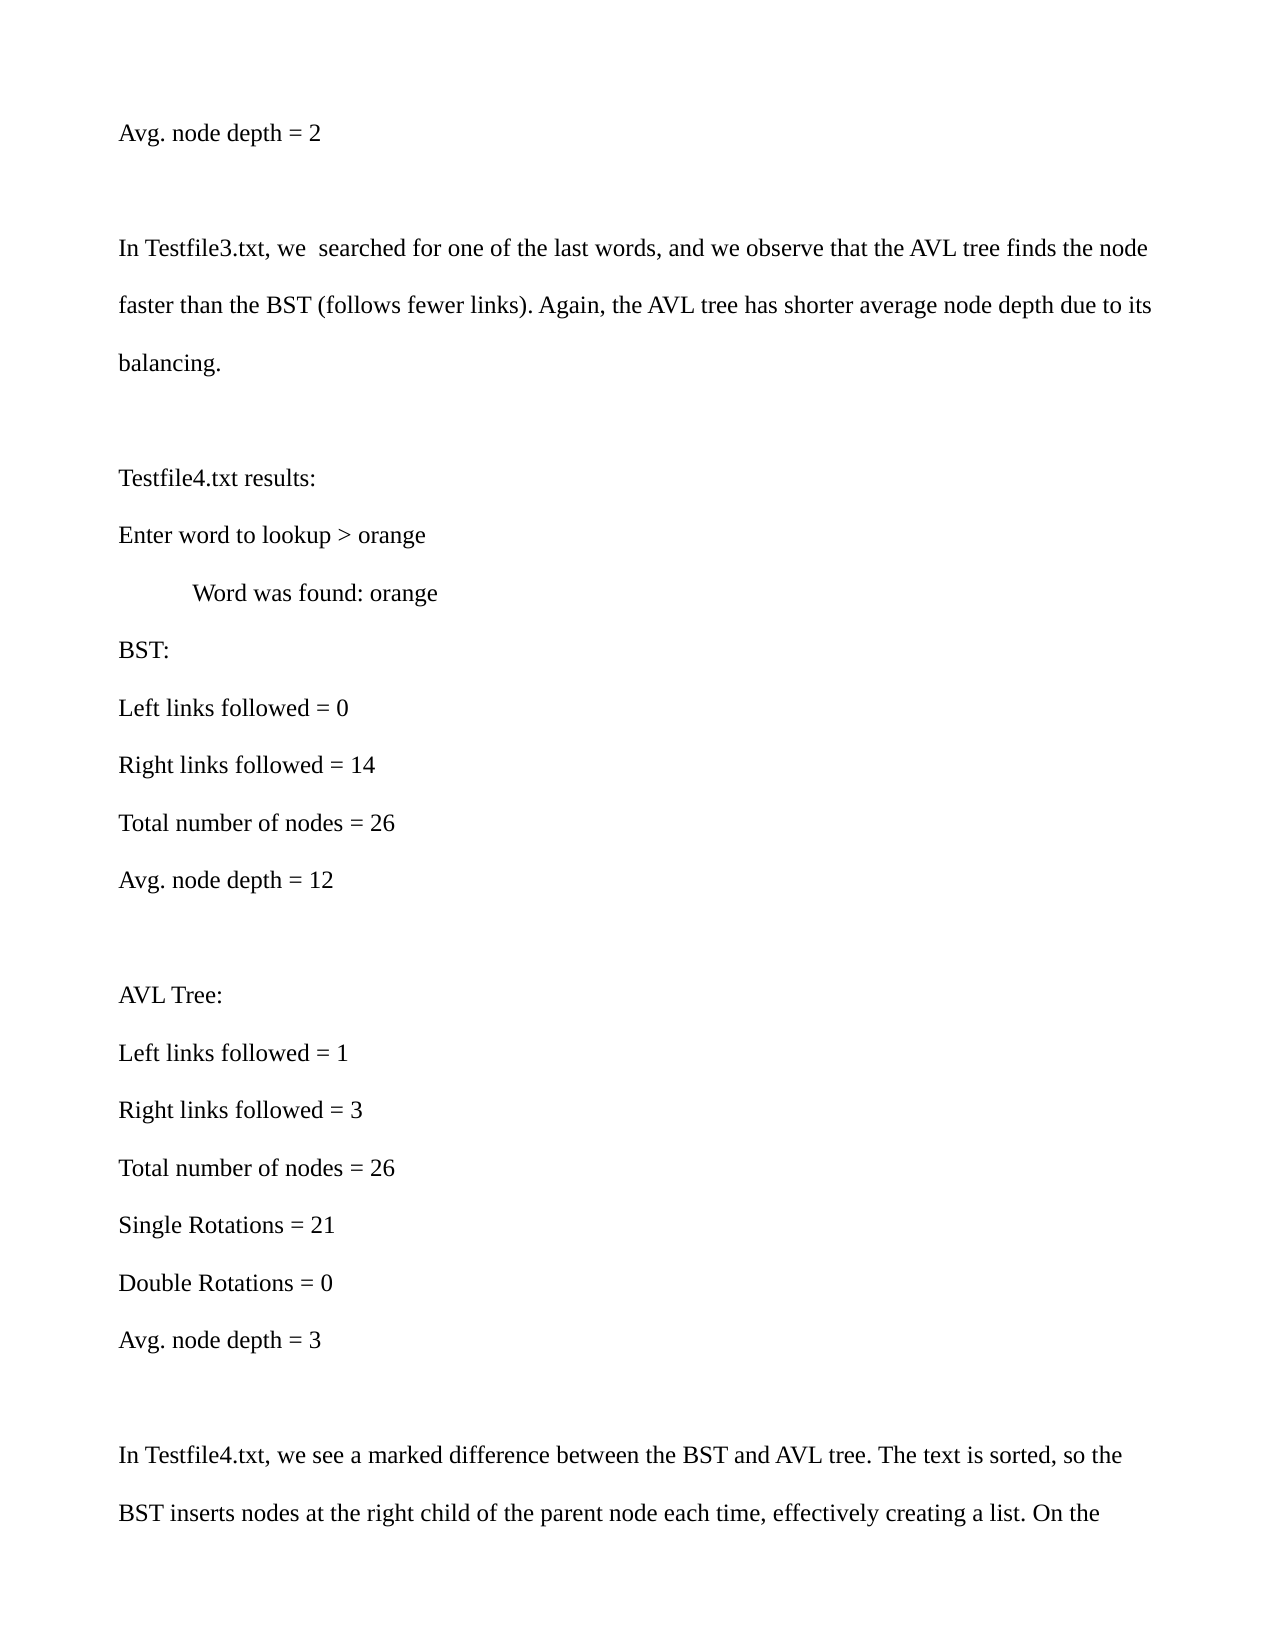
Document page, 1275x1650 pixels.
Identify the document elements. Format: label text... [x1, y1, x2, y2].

text Left links followed = 0 [118, 693, 1157, 722]
text Right links followed = 3 [118, 1096, 1157, 1124]
text Single Rotations = 21 [118, 1211, 1157, 1239]
text Total number of nodes = 26 [118, 1153, 1157, 1182]
text In Testfile4.txt, we see a marked difference between the BST and AVL tree. The text is sorted, so the BST inserts nodes at the right child of the parent node each time, effectively creating a list. On the [118, 1441, 1157, 1527]
text Right links followed = 14 [118, 751, 1157, 779]
text In Testfile3.txt, we searched for one of the last words, and we observe that the AVL tree finds the node faster than the BST (follows fewer links). Again, the AVL tree has shorter average node depth due to its balancing. [118, 233, 1157, 377]
text Testfile4.txt results: [118, 463, 1157, 492]
text Avg. node depth = 2 [118, 118, 1157, 147]
text Word was found: orange [118, 578, 1157, 607]
text BST: [118, 636, 1157, 664]
text Left links followed = 1 [118, 1038, 1157, 1067]
text Enter word to lookup > orange [118, 521, 1157, 549]
text AVL Tree: [118, 981, 1157, 1009]
text Double Rotations = 0 [118, 1268, 1157, 1297]
text Avg. node depth = 12 [118, 866, 1157, 894]
text Avg. node depth = 3 [118, 1326, 1157, 1354]
text Total number of nodes = 26 [118, 808, 1157, 837]
